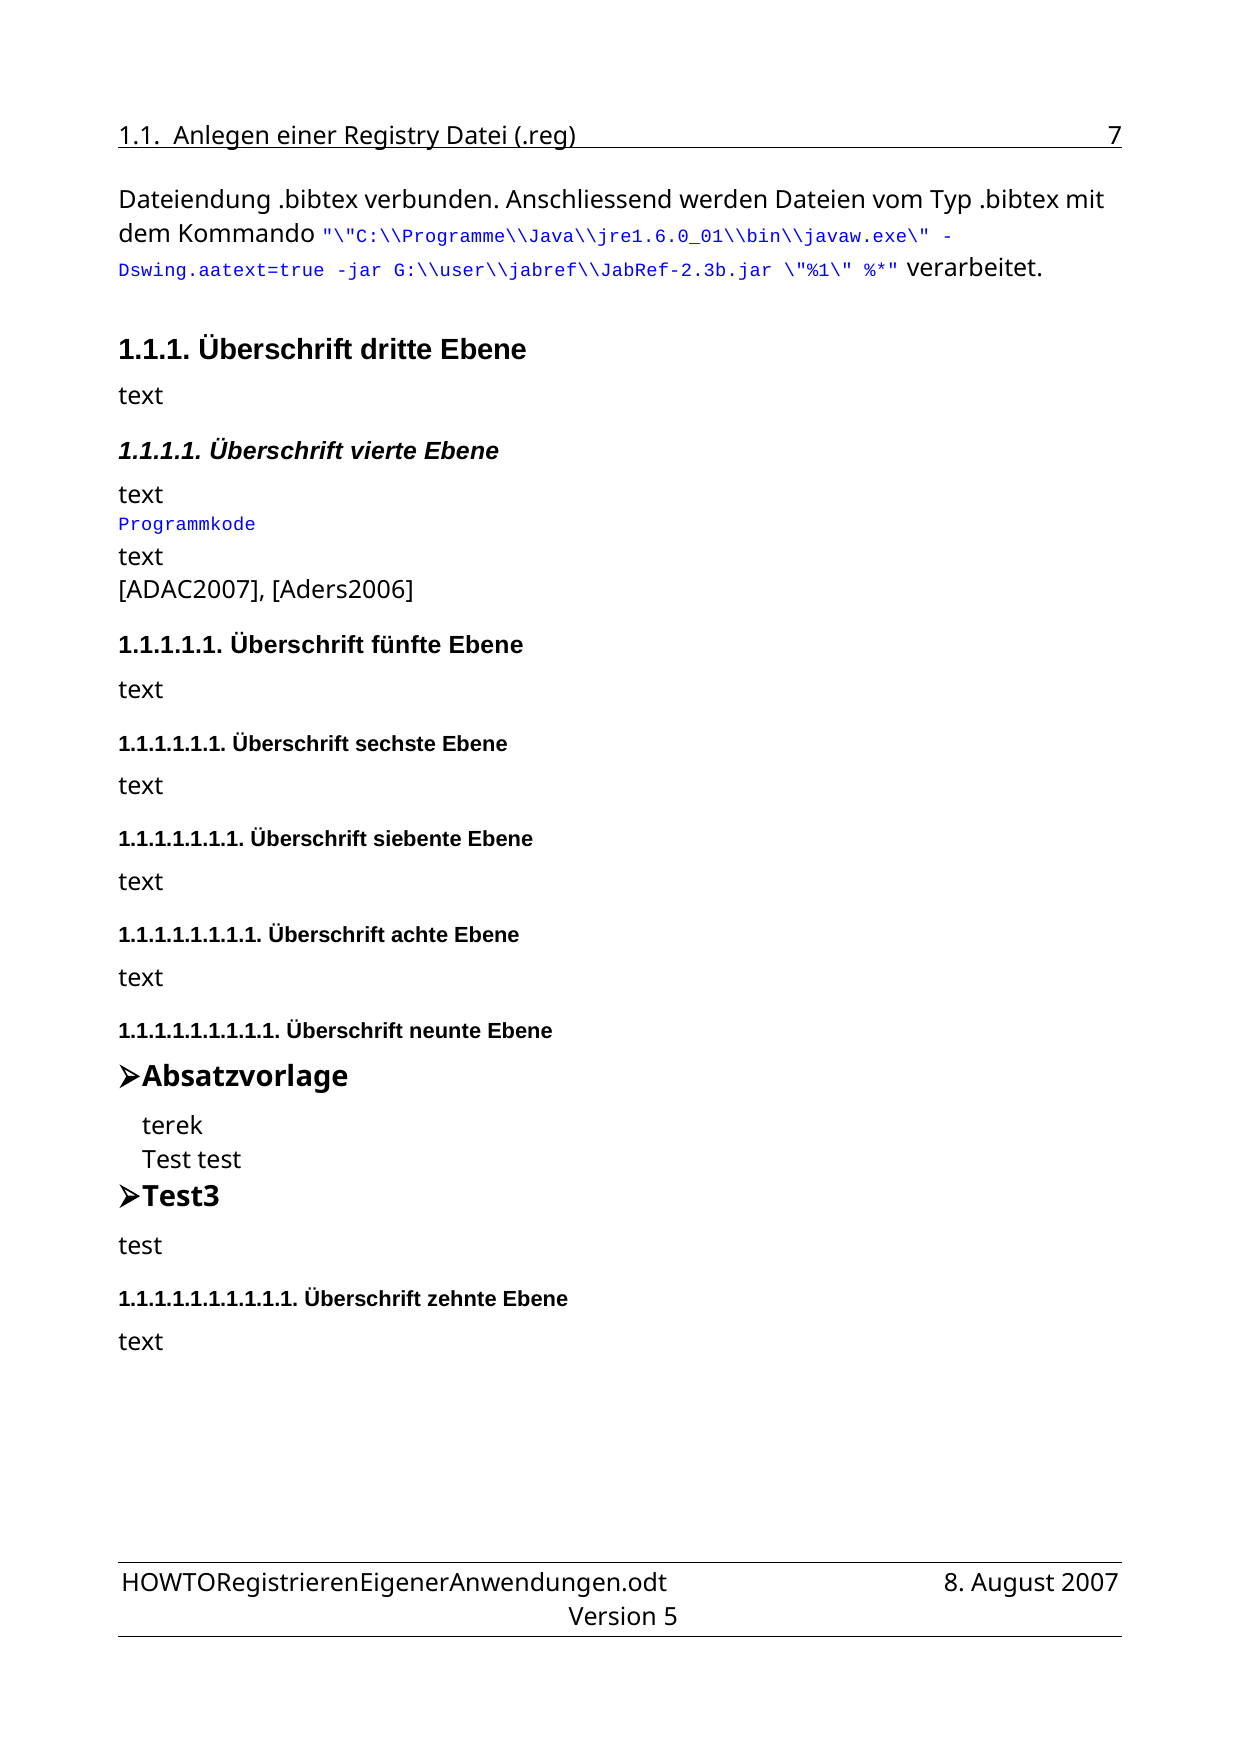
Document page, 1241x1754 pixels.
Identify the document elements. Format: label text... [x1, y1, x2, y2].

text text [118, 477, 1122, 511]
subtitle Überschrift fünfte Ebene [118, 631, 1122, 659]
subtitle Überschrift achte Ebene [118, 923, 1122, 947]
text text [118, 1323, 1122, 1357]
text Dateiendung .bibtex verbunden. Anschliessend werden Dateien vom Typ .bibtex mit dem Kommando "\"C:\\Programme\\Java\\jre1.6.0_01\\bin\\javaw.exe\" -Dswing.aatext=true -jar G:\\user\\jabref\\JabRef-2.3b.jar \"%1\" %*" verarbeitet. [118, 182, 1122, 283]
text text [118, 864, 1122, 898]
text text [118, 672, 1122, 706]
subtitle Überschrift sechste Ebene [118, 731, 1122, 755]
text Programmkode [118, 514, 1122, 536]
text text [118, 378, 1122, 412]
text Test test [142, 1142, 1122, 1176]
text test [118, 1228, 1122, 1262]
text text [118, 538, 1122, 572]
subtitle Überschrift dritte Ebene [118, 333, 1122, 365]
text terek [142, 1108, 1122, 1142]
subtitle Überschrift zehnte Ebene [118, 1287, 1122, 1311]
subtitle Überschrift siebente Ebene [118, 827, 1122, 851]
list Test3 [118, 1176, 1122, 1215]
list Absatzvorlage [118, 1056, 1122, 1095]
subtitle Überschrift neunte Ebene [118, 1019, 1122, 1043]
subtitle Überschrift vierte Ebene [118, 437, 1122, 465]
text text [118, 960, 1122, 994]
text text [118, 768, 1122, 802]
text [ADAC2007], [Aders2006] [118, 572, 1122, 606]
